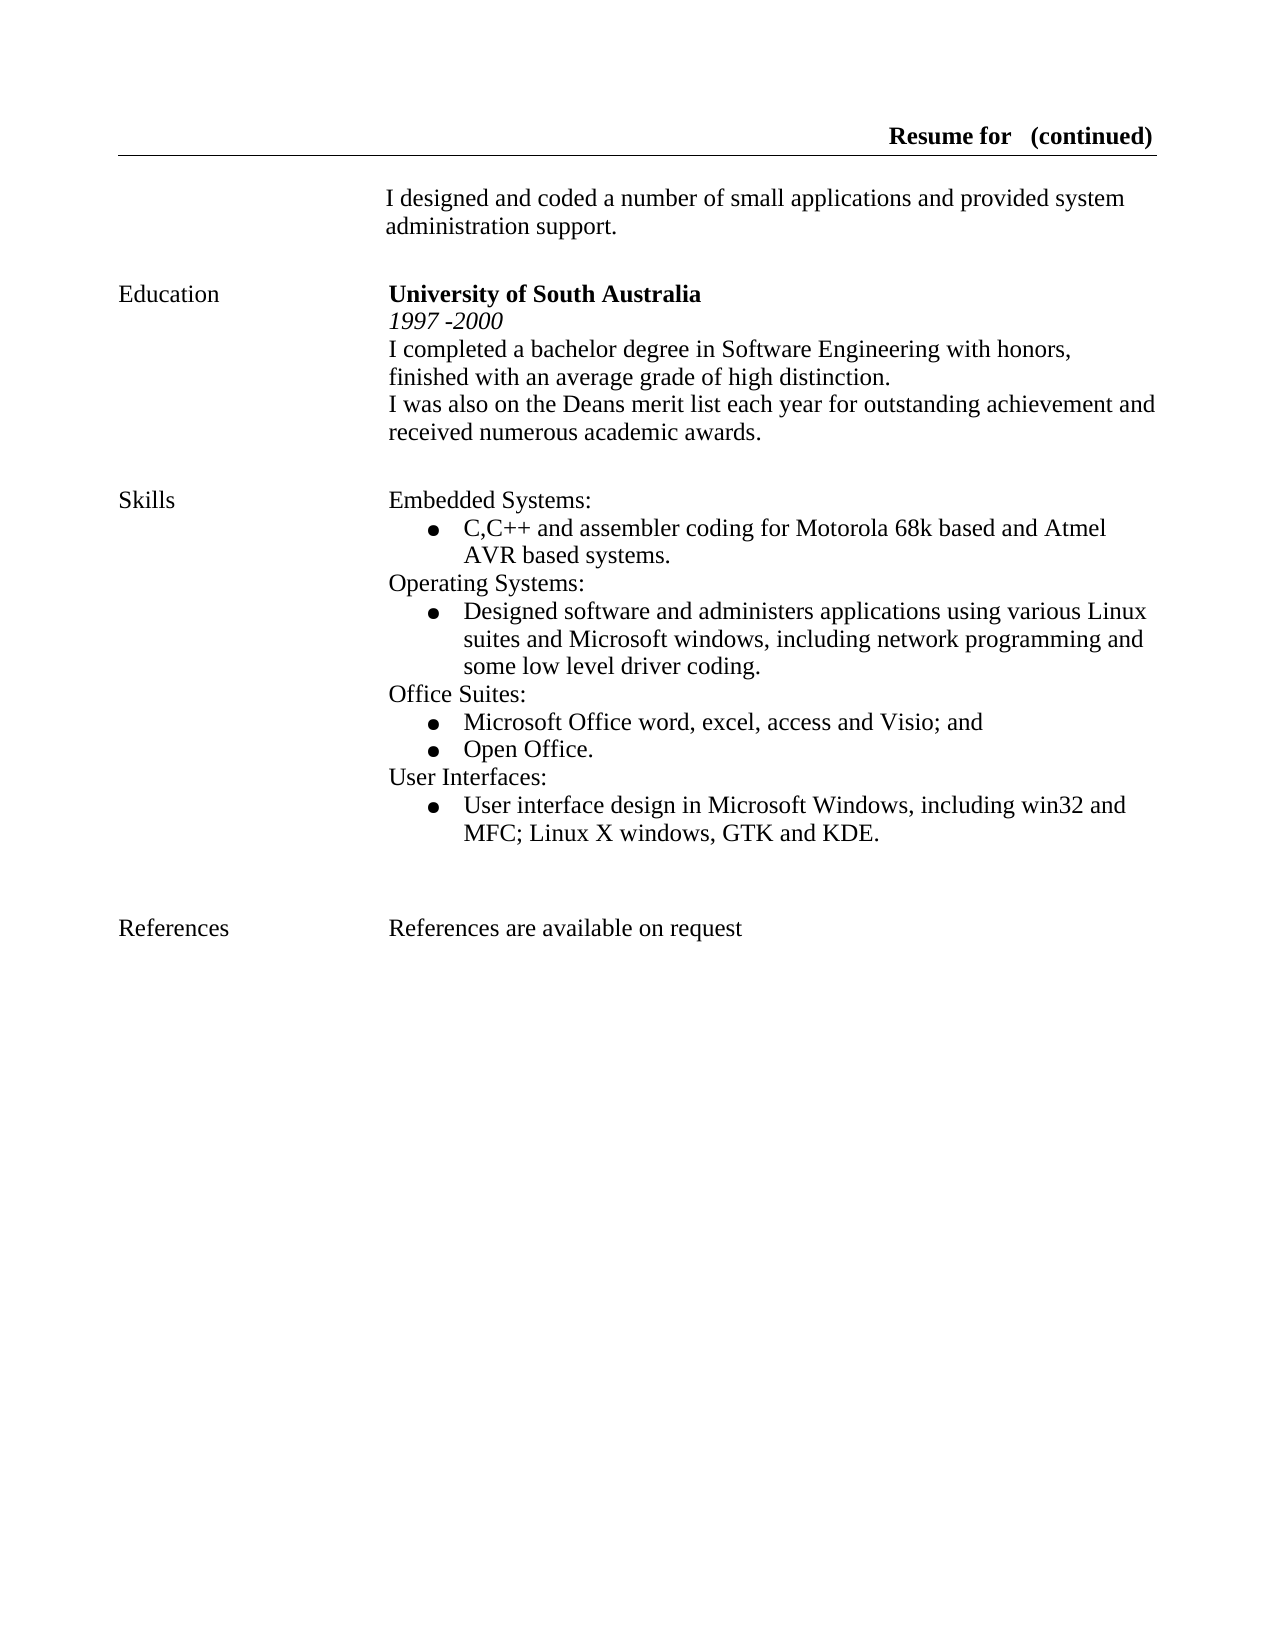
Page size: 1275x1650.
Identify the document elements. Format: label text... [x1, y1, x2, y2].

table_header Skills [118, 486, 388, 846]
table_cell [388, 846, 1157, 874]
table_cell [118, 846, 388, 874]
table_header I designed and coded a number of small applications and provided system administration support. [385, 184, 1157, 239]
table_header Embedded Systems: C,C++ and assembler coding for Motorola 68k based and Atmel AVR based systems. Operating Systems: Designed software and administers applications using various Linux suites and Microsoft windows, including network programming and some low level driver coding. Office Suites: Microsoft Office word, excel, access and Visio; and Open Office. User Interfaces: User interface design in Microsoft Windows, including win32 and MFC; Linux X windows, GTK and KDE. [388, 486, 1157, 846]
table_header References are available on request [388, 914, 1157, 942]
table_header [118, 184, 385, 239]
table_header University of South Australia 1997 -2000 I completed a bachelor degree in Software Engineering with honors, finished with an average grade of high distinction. I was also on the Deans merit list each year for outstanding achievement and received numerous academic awards. [388, 280, 1157, 446]
table_header Education [118, 280, 388, 446]
table_header References [118, 914, 388, 942]
